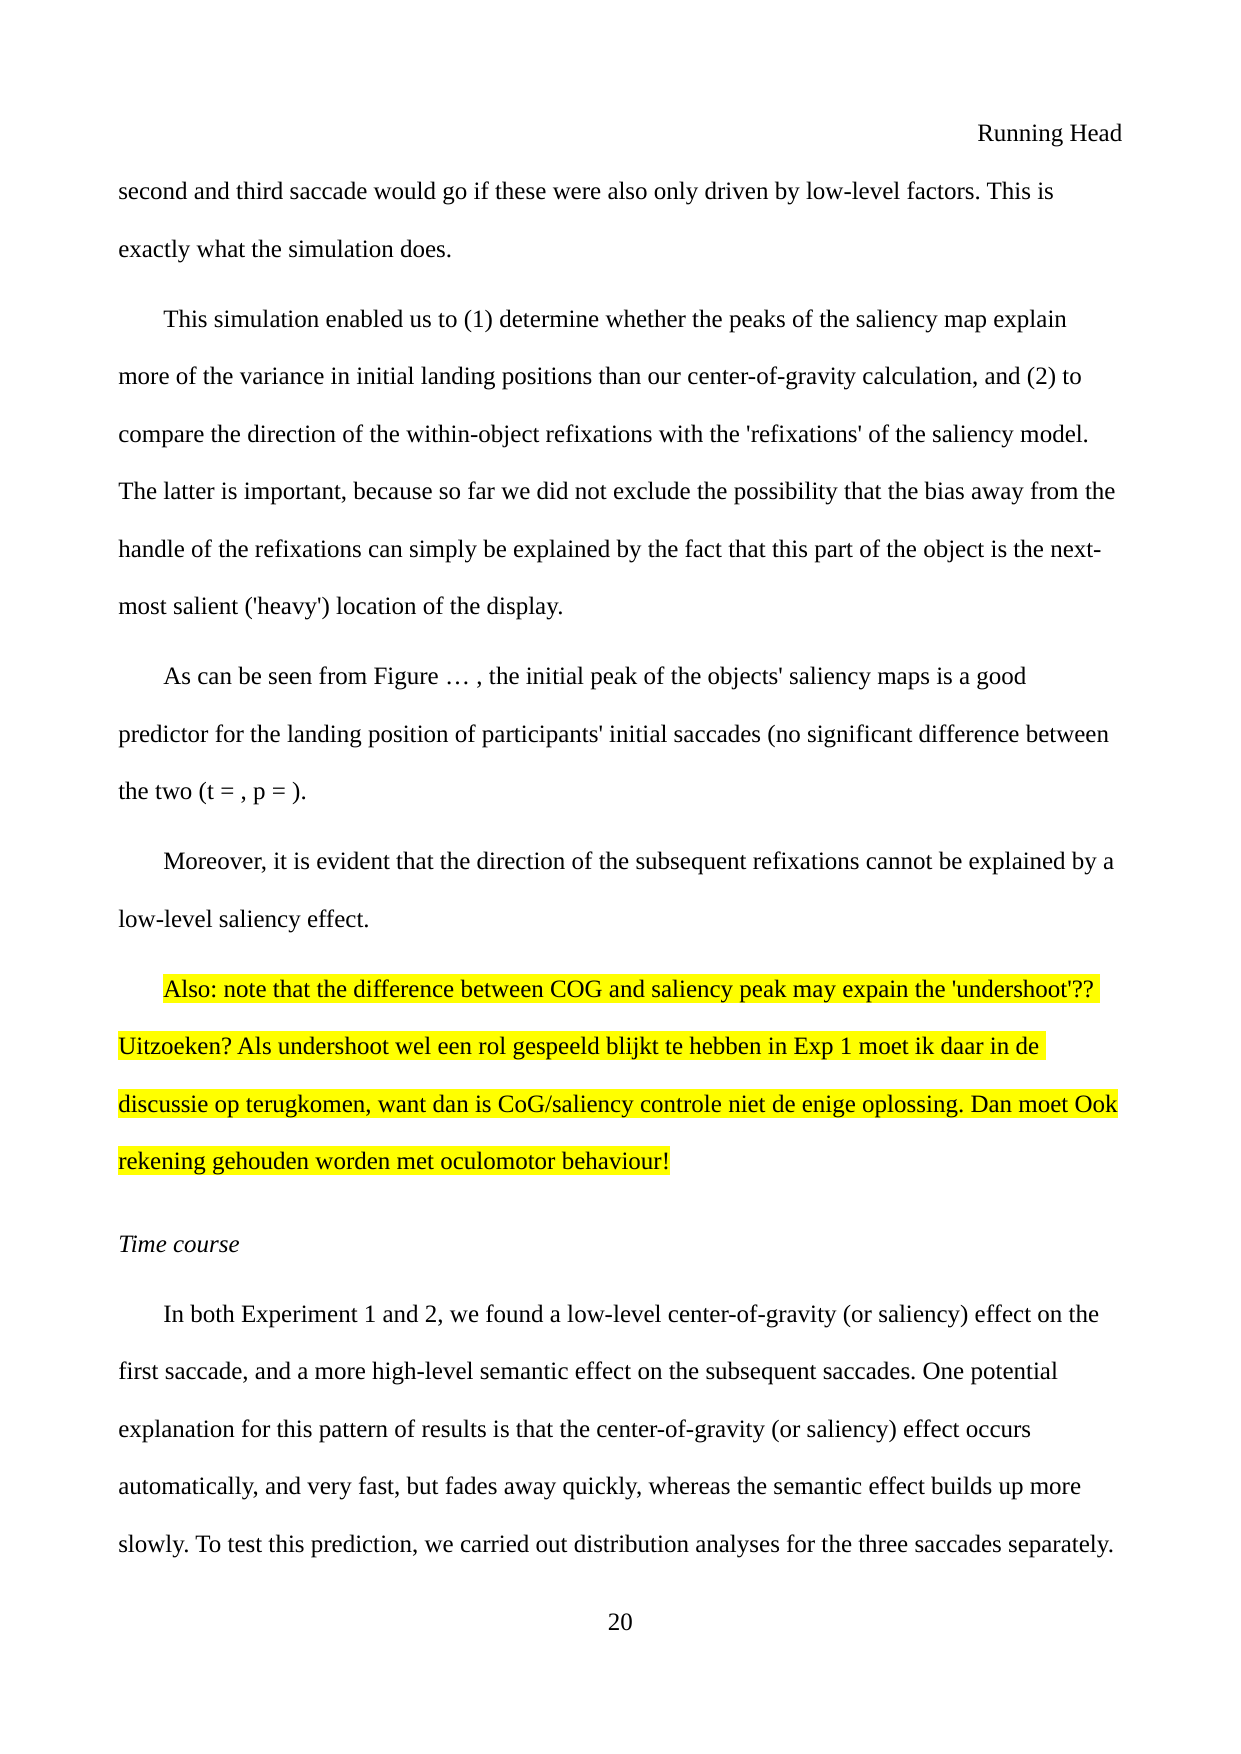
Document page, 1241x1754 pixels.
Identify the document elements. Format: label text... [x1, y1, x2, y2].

text Moreover, it is evident that the direction of the subsequent refixations cannot be explained by a low-level saliency effect. [118, 846, 1122, 933]
text This simulation enabled us to (1) determine whether the peaks of the saliency map explain more of the variance in initial landing positions than our center-of-gravity calculation, and (2) to compare the direction of the within-object refixations with the 'refixations' of the saliency model. The latter is important, because so far we did not exclude the possibility that the bias away from the handle of the refixations can simply be explained by the fact that this part of the object is the next-most salient ('heavy') location of the display. [118, 304, 1122, 620]
text second and third saccade would go if these were also only driven by low-level factors. This is exactly what the simulation does. [118, 176, 1122, 263]
text In both Experiment 1 and 2, we found a low-level center-of-gravity (or saliency) effect on the first saccade, and a more high-level semantic effect on the subsequent saccades. One potential explanation for this pattern of results is that the center-of-gravity (or saliency) effect occurs automatically, and very fast, but fades away quickly, whereas the semantic effect builds up more slowly. To test this prediction, we carried out distribution analyses for the three saccades separately. [118, 1299, 1122, 1558]
text Also: note that the difference between COG and saliency peak may expain the 'undershoot'?? Uitzoeken? Als undershoot wel een rol gespeeld blijkt te hebben in Exp 1 moet ik daar in de discussie op terugkomen, want dan is CoG/saliency controle niet de enige oplossing. Dan moet Ook rekening gehouden worden met oculomotor behaviour! [118, 974, 1122, 1175]
text As can be seen from Figure … , the initial peak of the objects' saliency maps is a good predictor for the landing position of participants' initial saccades (no significant difference between the two (t = , p = ). [118, 661, 1122, 805]
subtitle Time course [118, 1229, 1122, 1258]
